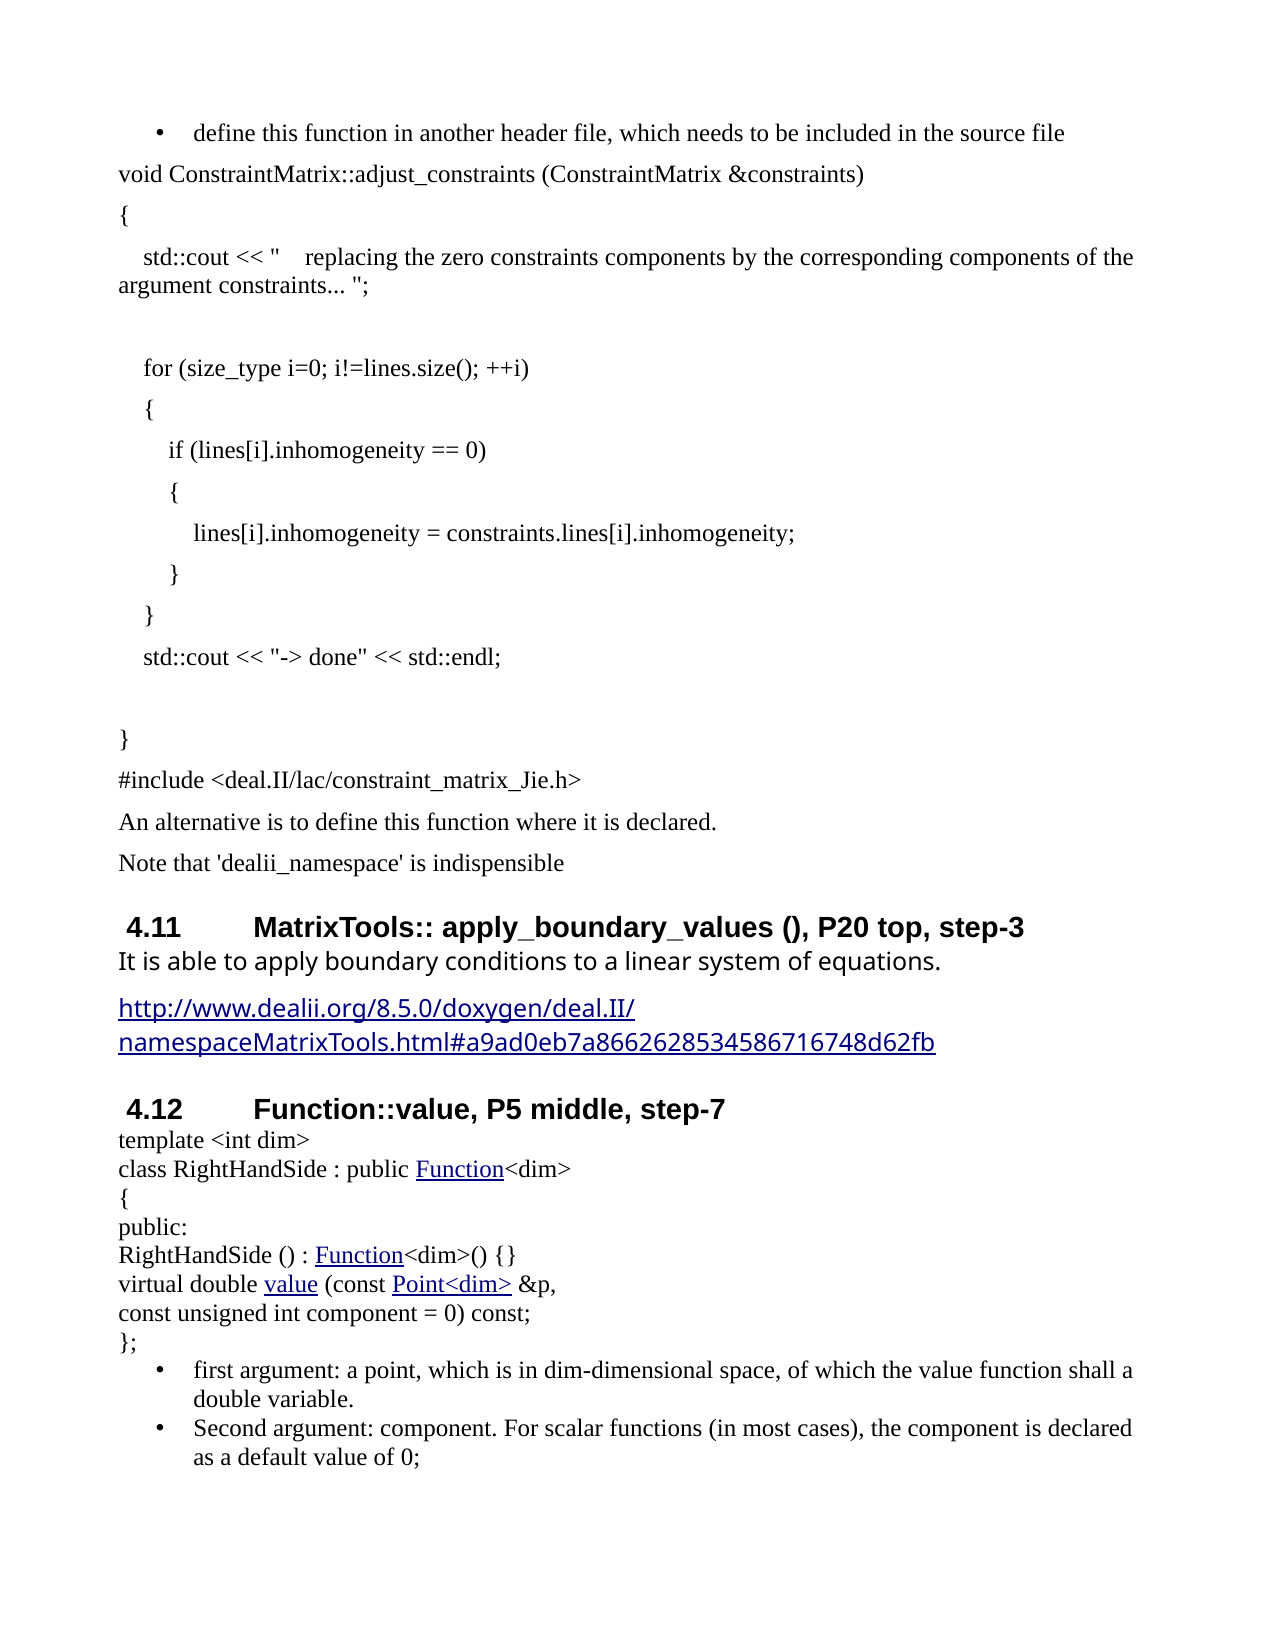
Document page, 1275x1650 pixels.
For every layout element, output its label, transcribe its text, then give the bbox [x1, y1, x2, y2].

list first argument: a point, which is in dim-dimensional space, of which the value function shall a double variable. [156, 1355, 1157, 1413]
text } [118, 724, 1157, 753]
text lines[i].inhomogeneity = constraints.lines[i].inhomogeneity; [118, 518, 1157, 547]
text if (lines[i].inhomogeneity == 0) [118, 436, 1157, 464]
list define this function in another header file, which needs to be included in the source file [156, 118, 1157, 147]
text #include <deal.II/lac/constraint_matrix_Jie.h> [118, 766, 1157, 794]
subtitle MatrixTools:: apply_boundary_values (), P20 top, step-3 [118, 910, 1157, 944]
text } [118, 601, 1157, 629]
text void ConstraintMatrix::adjust_constraints (ConstraintMatrix &constraints) [118, 159, 1157, 188]
list Second argument: component. For scalar functions (in most cases), the component is declared as a default value of 0; [156, 1413, 1157, 1470]
text { [118, 201, 1157, 229]
text http://www.dealii.org/8.5.0/doxygen/deal.II/namespaceMatrixTools.html#a9ad0eb7a8662628534586716748d62fb [118, 990, 1157, 1058]
text for (size_type i=0; i!=lines.size(); ++i) [118, 353, 1157, 382]
text An alternative is to define this function where it is declared. [118, 807, 1157, 836]
text { [118, 394, 1157, 423]
text Note that 'dealii_namespace' is indispensible [118, 848, 1157, 877]
text virtual double value (const Point<dim> &p, [118, 1269, 1157, 1298]
text It is able to apply boundary conditions to a linear system of equations. [118, 944, 1157, 978]
text }; [118, 1327, 1157, 1355]
text class RightHandSide : public Function<dim> [118, 1154, 1157, 1183]
text { [118, 1183, 1157, 1212]
text } [118, 559, 1157, 588]
text std::cout << " replacing the zero constraints components by the corresponding components of the argument constraints... "; [118, 242, 1157, 299]
subtitle Function::value, P5 middle, step-7 [118, 1092, 1157, 1125]
text public: [118, 1212, 1157, 1240]
text std::cout << "-> done" << std::endl; [118, 642, 1157, 671]
text template <int dim> [118, 1125, 1157, 1154]
text RightHandSide () : Function<dim>() {} [118, 1240, 1157, 1269]
text { [118, 477, 1157, 506]
text const unsigned int component = 0) const; [118, 1298, 1157, 1327]
